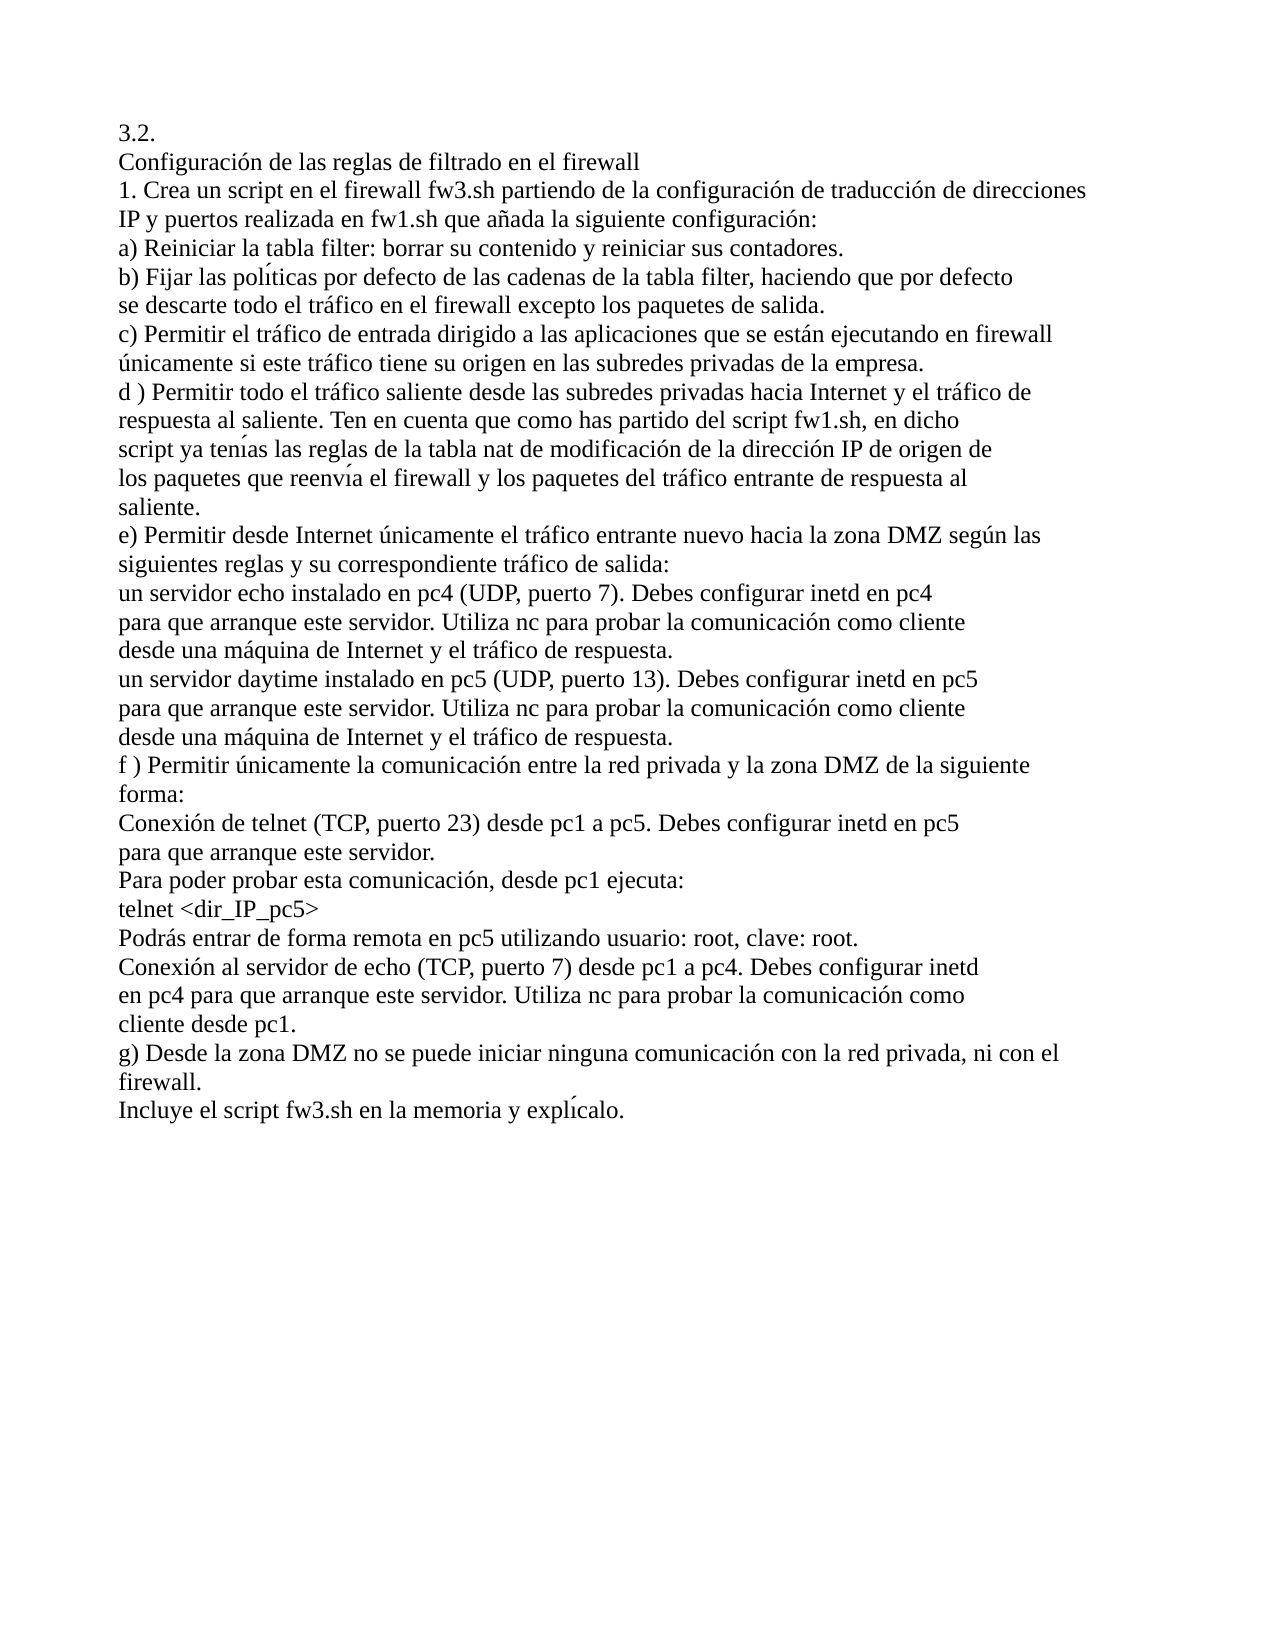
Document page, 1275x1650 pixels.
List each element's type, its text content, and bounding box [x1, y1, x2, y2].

text desde una máquina de Internet y el tráfico de respuesta. [118, 722, 1157, 751]
text forma: [118, 779, 1157, 808]
text saliente. [118, 492, 1157, 521]
text para que arranque este servidor. Utiliza nc para probar la comunicación como cliente [118, 693, 1157, 722]
text e) Permitir desde Internet únicamente el tráfico entrante nuevo hacia la zona DMZ según las [118, 521, 1157, 549]
text un servidor echo instalado en pc4 (UDP, puerto 7). Debes configurar inetd en pc4 [118, 578, 1157, 607]
text desde una máquina de Internet y el tráfico de respuesta. [118, 636, 1157, 664]
text g) Desde la zona DMZ no se puede iniciar ninguna comunicación con la red privada, ni con el [118, 1038, 1157, 1067]
text respuesta al saliente. Ten en cuenta que como has partido del script fw1.sh, en dicho [118, 406, 1157, 434]
text c) Permitir el tráfico de entrada dirigido a las aplicaciones que se están ejecutando en firewall [118, 319, 1157, 348]
text los paquetes que reenvı́a el firewall y los paquetes del tráfico entrante de respuesta al [118, 463, 1157, 492]
text cliente desde pc1. [118, 1009, 1157, 1038]
text d ) Permitir todo el tráfico saliente desde las subredes privadas hacia Internet y el tráfico de [118, 377, 1157, 406]
text en pc4 para que arranque este servidor. Utiliza nc para probar la comunicación como [118, 981, 1157, 1009]
text Incluye el script fw3.sh en la memoria y explı́calo. [118, 1096, 1157, 1124]
text f ) Permitir únicamente la comunicación entre la red privada y la zona DMZ de la siguiente [118, 751, 1157, 779]
text un servidor daytime instalado en pc5 (UDP, puerto 13). Debes configurar inetd en pc5 [118, 664, 1157, 693]
text para que arranque este servidor. [118, 837, 1157, 866]
text Conexión de telnet (TCP, puerto 23) desde pc1 a pc5. Debes configurar inetd en pc5 [118, 808, 1157, 837]
text telnet <dir_IP_pc5> [118, 894, 1157, 923]
text únicamente si este tráfico tiene su origen en las subredes privadas de la empresa. [118, 348, 1157, 377]
text 3.2. [118, 118, 1157, 147]
text para que arranque este servidor. Utiliza nc para probar la comunicación como cliente [118, 607, 1157, 636]
text script ya tenı́as las reglas de la tabla nat de modificación de la dirección IP de origen de [118, 434, 1157, 463]
text Para poder probar esta comunicación, desde pc1 ejecuta: [118, 866, 1157, 894]
text firewall. [118, 1067, 1157, 1096]
text Podrás entrar de forma remota en pc5 utilizando usuario: root, clave: root. [118, 923, 1157, 952]
text siguientes reglas y su correspondiente tráfico de salida: [118, 549, 1157, 578]
text se descarte todo el tráfico en el firewall excepto los paquetes de salida. [118, 291, 1157, 319]
text Configuración de las reglas de filtrado en el firewall [118, 147, 1157, 176]
text Conexión al servidor de echo (TCP, puerto 7) desde pc1 a pc4. Debes configurar inetd [118, 952, 1157, 981]
text 1. Crea un script en el firewall fw3.sh partiendo de la configuración de traducción de direcciones [118, 176, 1157, 204]
text b) Fijar las polı́ticas por defecto de las cadenas de la tabla filter, haciendo que por defecto [118, 262, 1157, 291]
text IP y puertos realizada en fw1.sh que añada la siguiente configuración: [118, 204, 1157, 233]
text a) Reiniciar la tabla filter: borrar su contenido y reiniciar sus contadores. [118, 233, 1157, 262]
